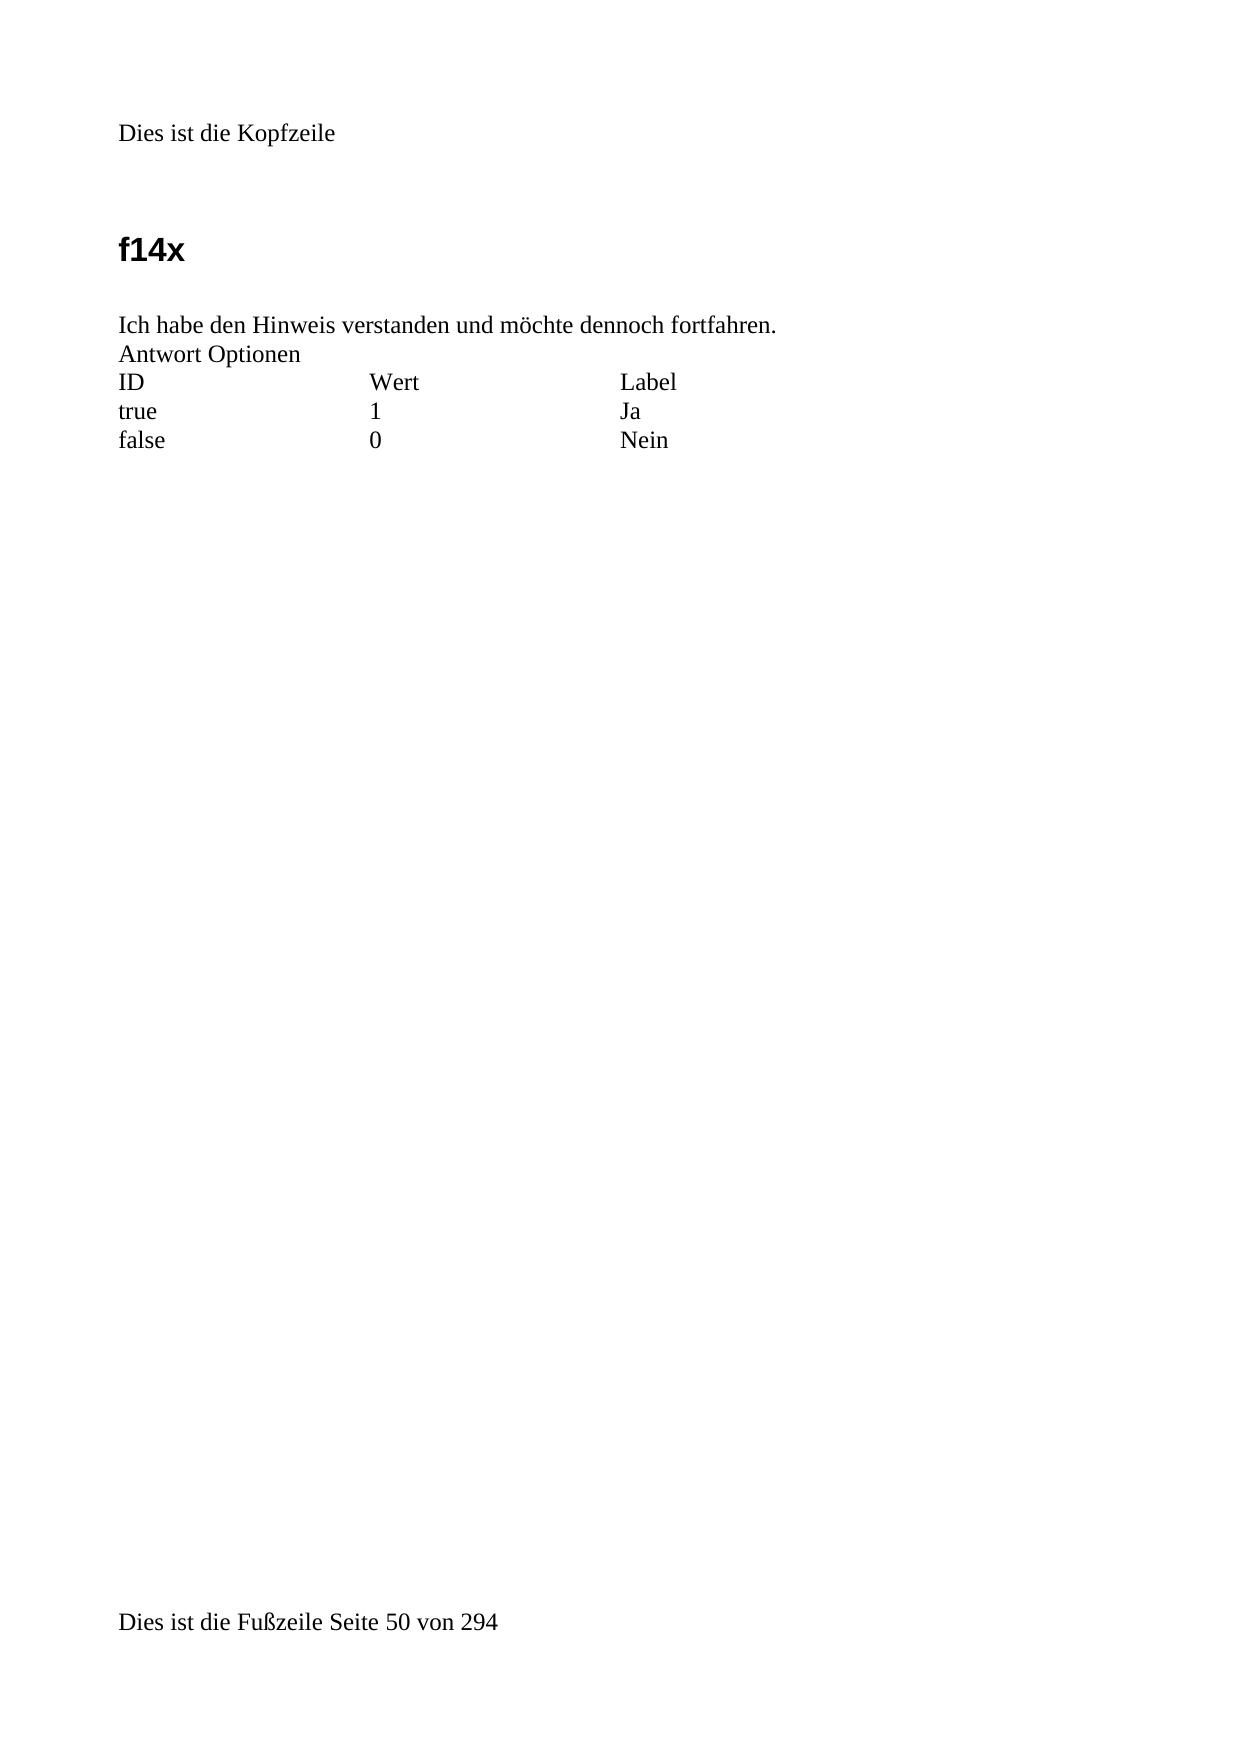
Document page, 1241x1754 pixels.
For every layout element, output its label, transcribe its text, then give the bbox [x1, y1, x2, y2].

table_cell Ja [620, 396, 871, 425]
table_cell Nein [620, 425, 871, 454]
subtitle f14x [118, 230, 1122, 269]
text Ich habe den Hinweis verstanden und möchte dennoch fortfahren. [118, 310, 1122, 339]
table_cell false [118, 425, 369, 454]
table_cell 1 [369, 396, 620, 425]
table_header Wert [369, 368, 620, 396]
table_header ID [118, 368, 369, 396]
text Antwort Optionen [118, 339, 1122, 367]
table_cell 0 [369, 425, 620, 454]
table_header Label [620, 368, 871, 396]
table_cell true [118, 396, 369, 425]
